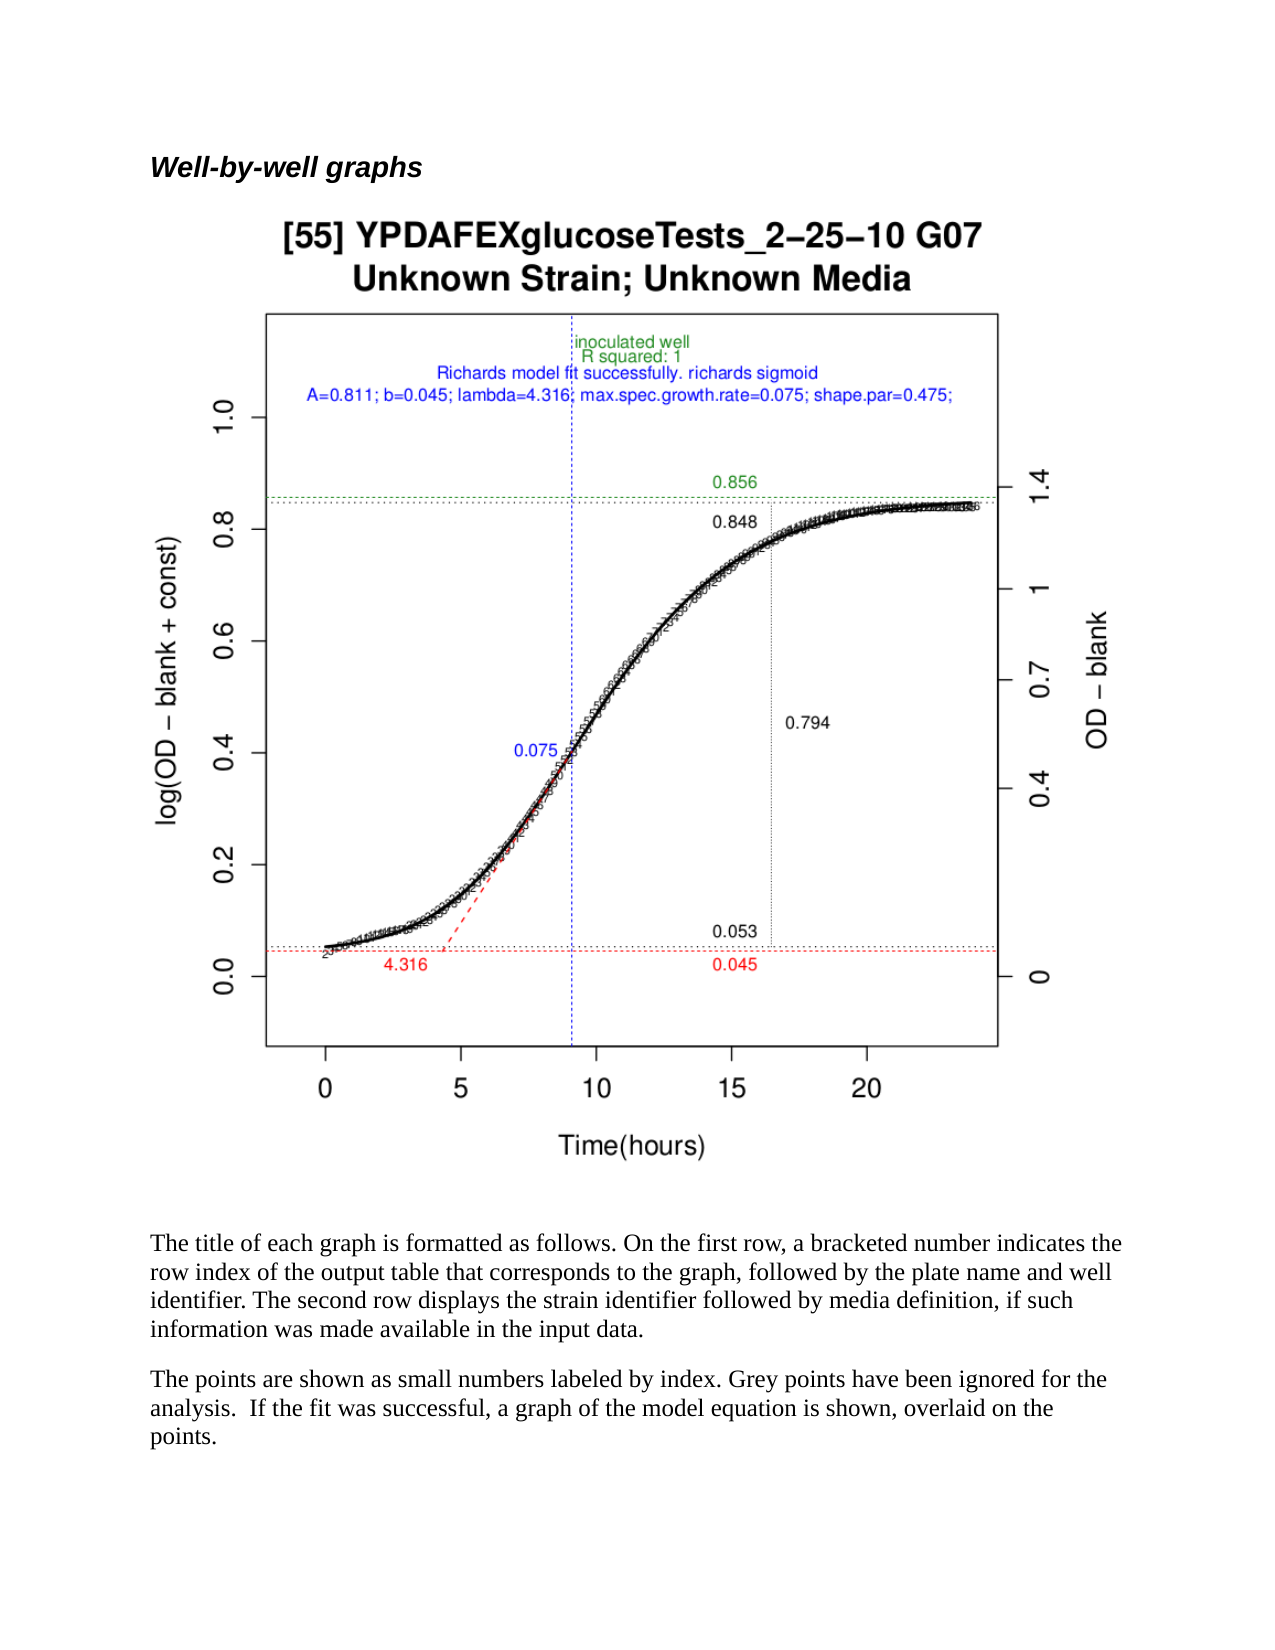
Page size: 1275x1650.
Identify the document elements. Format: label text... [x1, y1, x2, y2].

text The points are shown as small numbers labeled by index. Grey points have been ignored for the analysis. If the fit was successful, a graph of the model equation is shown, overlaid on the points. [150, 1364, 1125, 1450]
subtitle Well-by-well graphs [150, 150, 1125, 183]
text The title of each graph is formatted as follows. On the first row, a bracketed number indicates the row index of the output table that corresponds to the graph, followed by the plate name and well identifier. The second row displays the strain identifier followed by media definition, if such information was made available in the input data. [150, 1228, 1125, 1343]
picture [150, 201, 1125, 1179]
